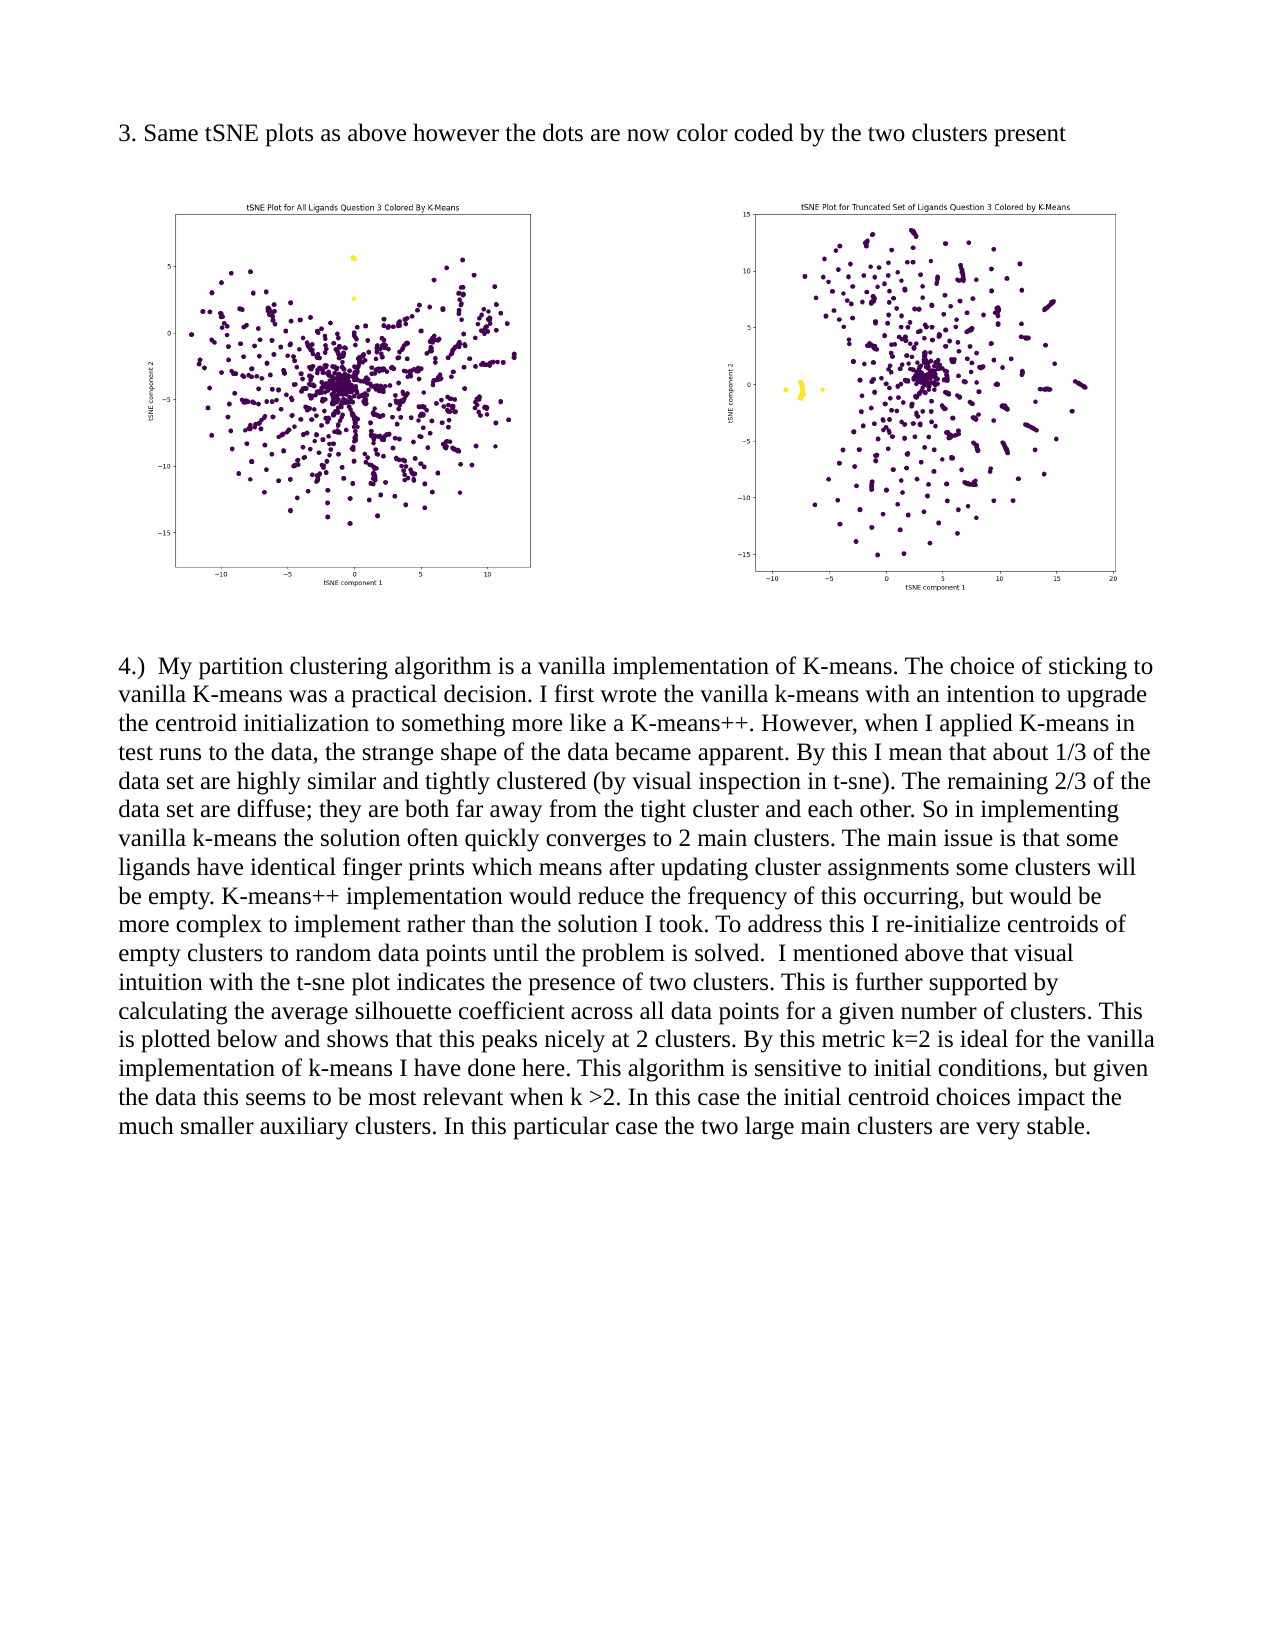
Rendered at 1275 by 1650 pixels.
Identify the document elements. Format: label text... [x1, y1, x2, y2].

picture [118, 159, 576, 617]
text 3. Same tSNE plots as above however the dots are now color coded by the two clusters present [118, 118, 1157, 147]
picture [697, 158, 1162, 622]
text 4.) My partition clustering algorithm is a vanilla implementation of K-means. The choice of sticking to vanilla K-means was a practical decision. I first wrote the vanilla k-means with an intention to upgrade the centroid initialization to something more like a K-means++. However, when I applied K-means in test runs to the data, the strange shape of the data became apparent. By this I mean that about 1/3 of the data set are highly similar and tightly clustered (by visual inspection in t-sne). The remaining 2/3 of the data set are diffuse; they are both far away from the tight cluster and each other. So in implementing vanilla k-means the solution often quickly converges to 2 main clusters. The main issue is that some ligands have identical finger prints which means after updating cluster assignments some clusters will be empty. K-means++ implementation would reduce the frequency of this occurring, but would be more complex to implement rather than the solution I took. To address this I re-initialize centroids of empty clusters to random data points until the problem is solved. I mentioned above that visual intuition with the t-sne plot indicates the presence of two clusters. This is further supported by calculating the average silhouette coefficient across all data points for a given number of clusters. This is plotted below and shows that this peaks nicely at 2 clusters. By this metric k=2 is ideal for the vanilla implementation of k-means I have done here. This algorithm is sensitive to initial conditions, but given the data this seems to be most relevant when k >2. In this case the initial centroid choices impact the much smaller auxiliary clusters. In this particular case the two large main clusters are very stable. [118, 651, 1157, 1139]
